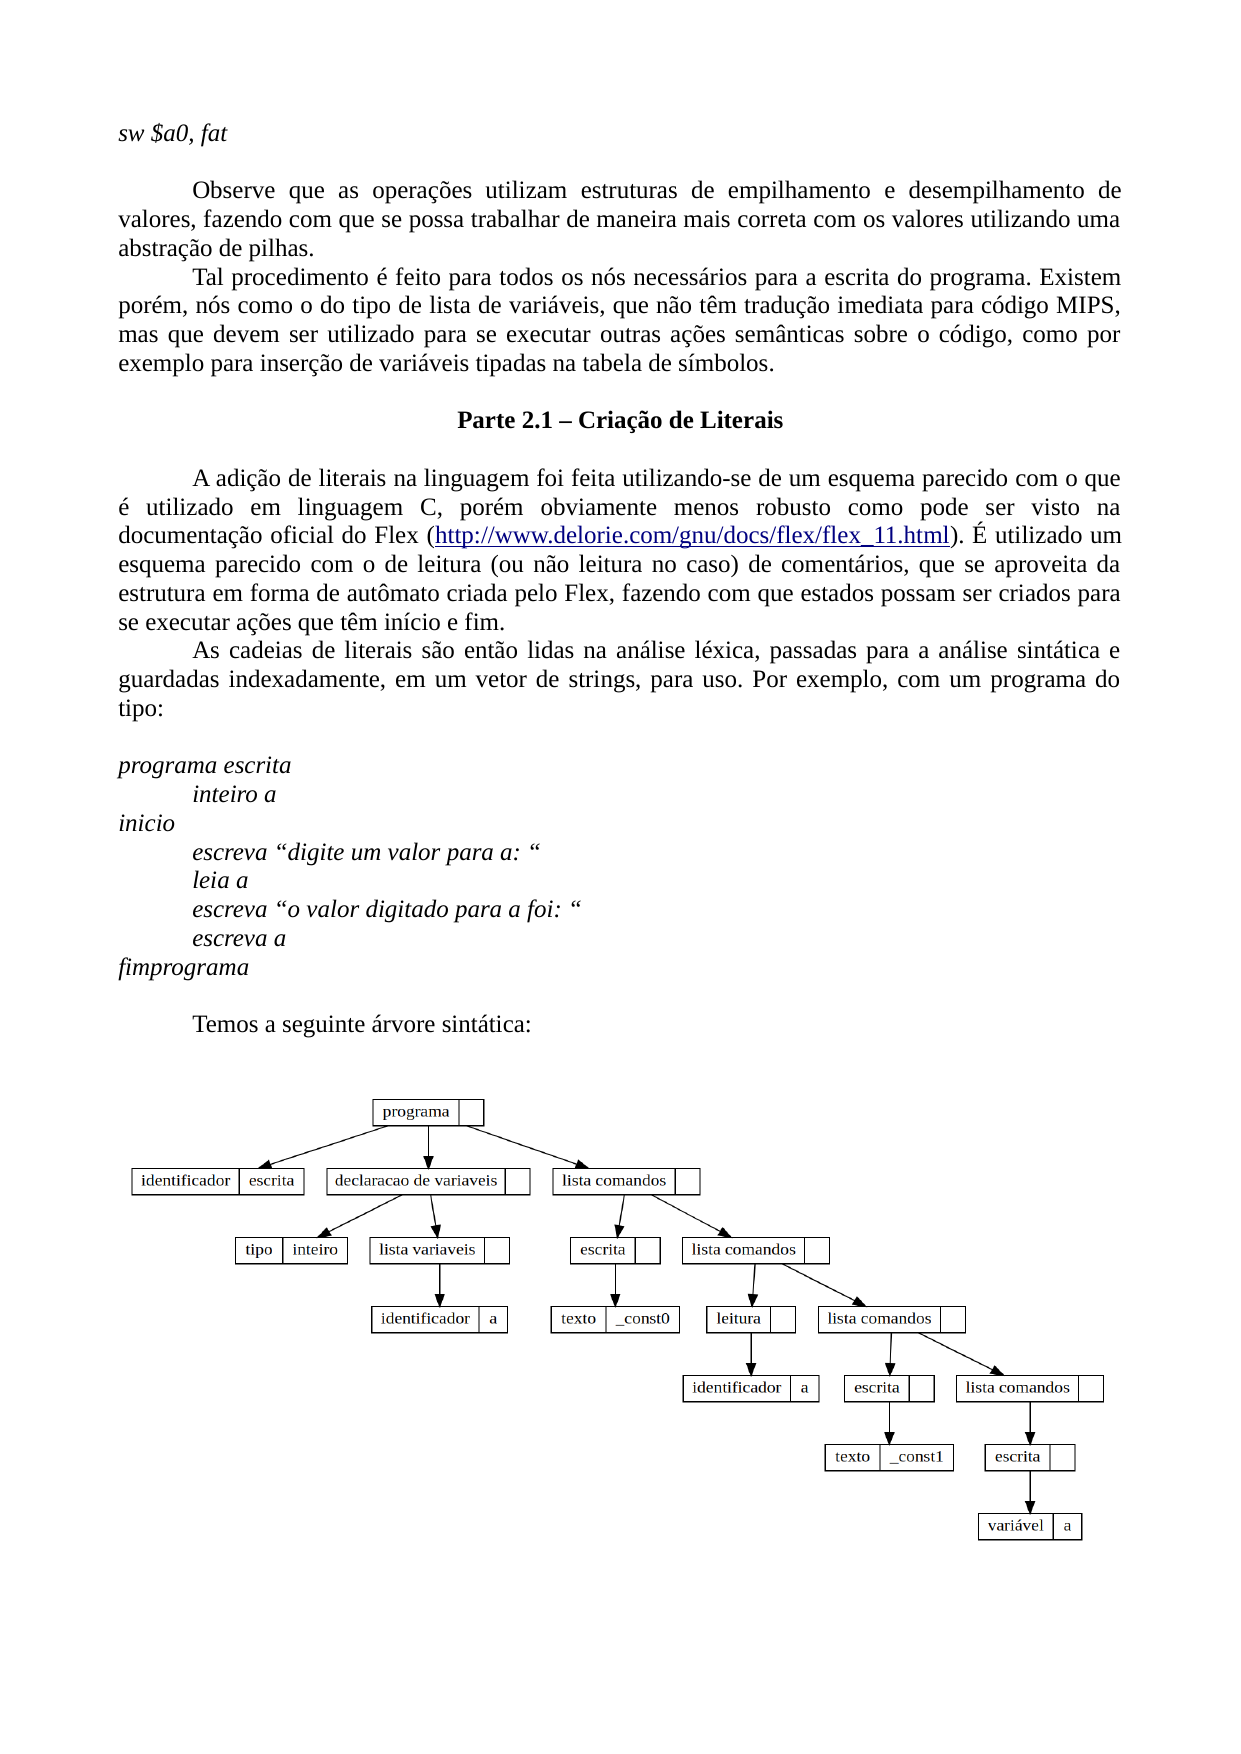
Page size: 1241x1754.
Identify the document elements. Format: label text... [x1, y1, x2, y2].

text Temos a seguinte árvore sintática: [118, 1009, 1122, 1038]
text escreva “digite um valor para a: “ [118, 837, 1122, 866]
text fimprograma [118, 952, 1122, 981]
text Tal procedimento é feito para todos os nós necessários para a escrita do programa. Existem porém, nós como o do tipo de lista de variáveis, que não têm tradução imediata para código MIPS, mas que devem ser utilizado para se executar outras ações semânticas sobre o código, como por exemplo para inserção de variáveis tipadas na tabela de símbolos. [118, 262, 1122, 377]
picture [128, 1095, 1112, 1551]
text As cadeias de literais são então lidas na análise léxica, passadas para a análise sintática e guardadas indexadamente, em um vetor de strings, para uso. Por exemplo, com um programa do tipo: [118, 636, 1122, 722]
text escreva “o valor digitado para a foi: “ [118, 894, 1122, 923]
text programa escrita [118, 751, 1122, 779]
text escreva a [118, 923, 1122, 952]
text inicio [118, 808, 1122, 837]
text sw $a0, fat [118, 118, 1122, 147]
text leia a [118, 866, 1122, 894]
text inteiro a [118, 779, 1122, 808]
text Parte 2.1 – Criação de Literais [118, 406, 1122, 434]
text A adição de literais na linguagem foi feita utilizando-se de um esquema parecido com o que é utilizado em linguagem C, porém obviamente menos robusto como pode ser visto na documentação oficial do Flex (http://www.delorie.com/gnu/docs/flex/flex_11.html). É utilizado um esquema parecido com o de leitura (ou não leitura no caso) de comentários, que se aproveita da estrutura em forma de autômato criada pelo Flex, fazendo com que estados possam ser criados para se executar ações que têm início e fim. [118, 463, 1122, 636]
text Observe que as operações utilizam estruturas de empilhamento e desempilhamento de valores, fazendo com que se possa trabalhar de maneira mais correta com os valores utilizando uma abstração de pilhas. [118, 176, 1122, 262]
